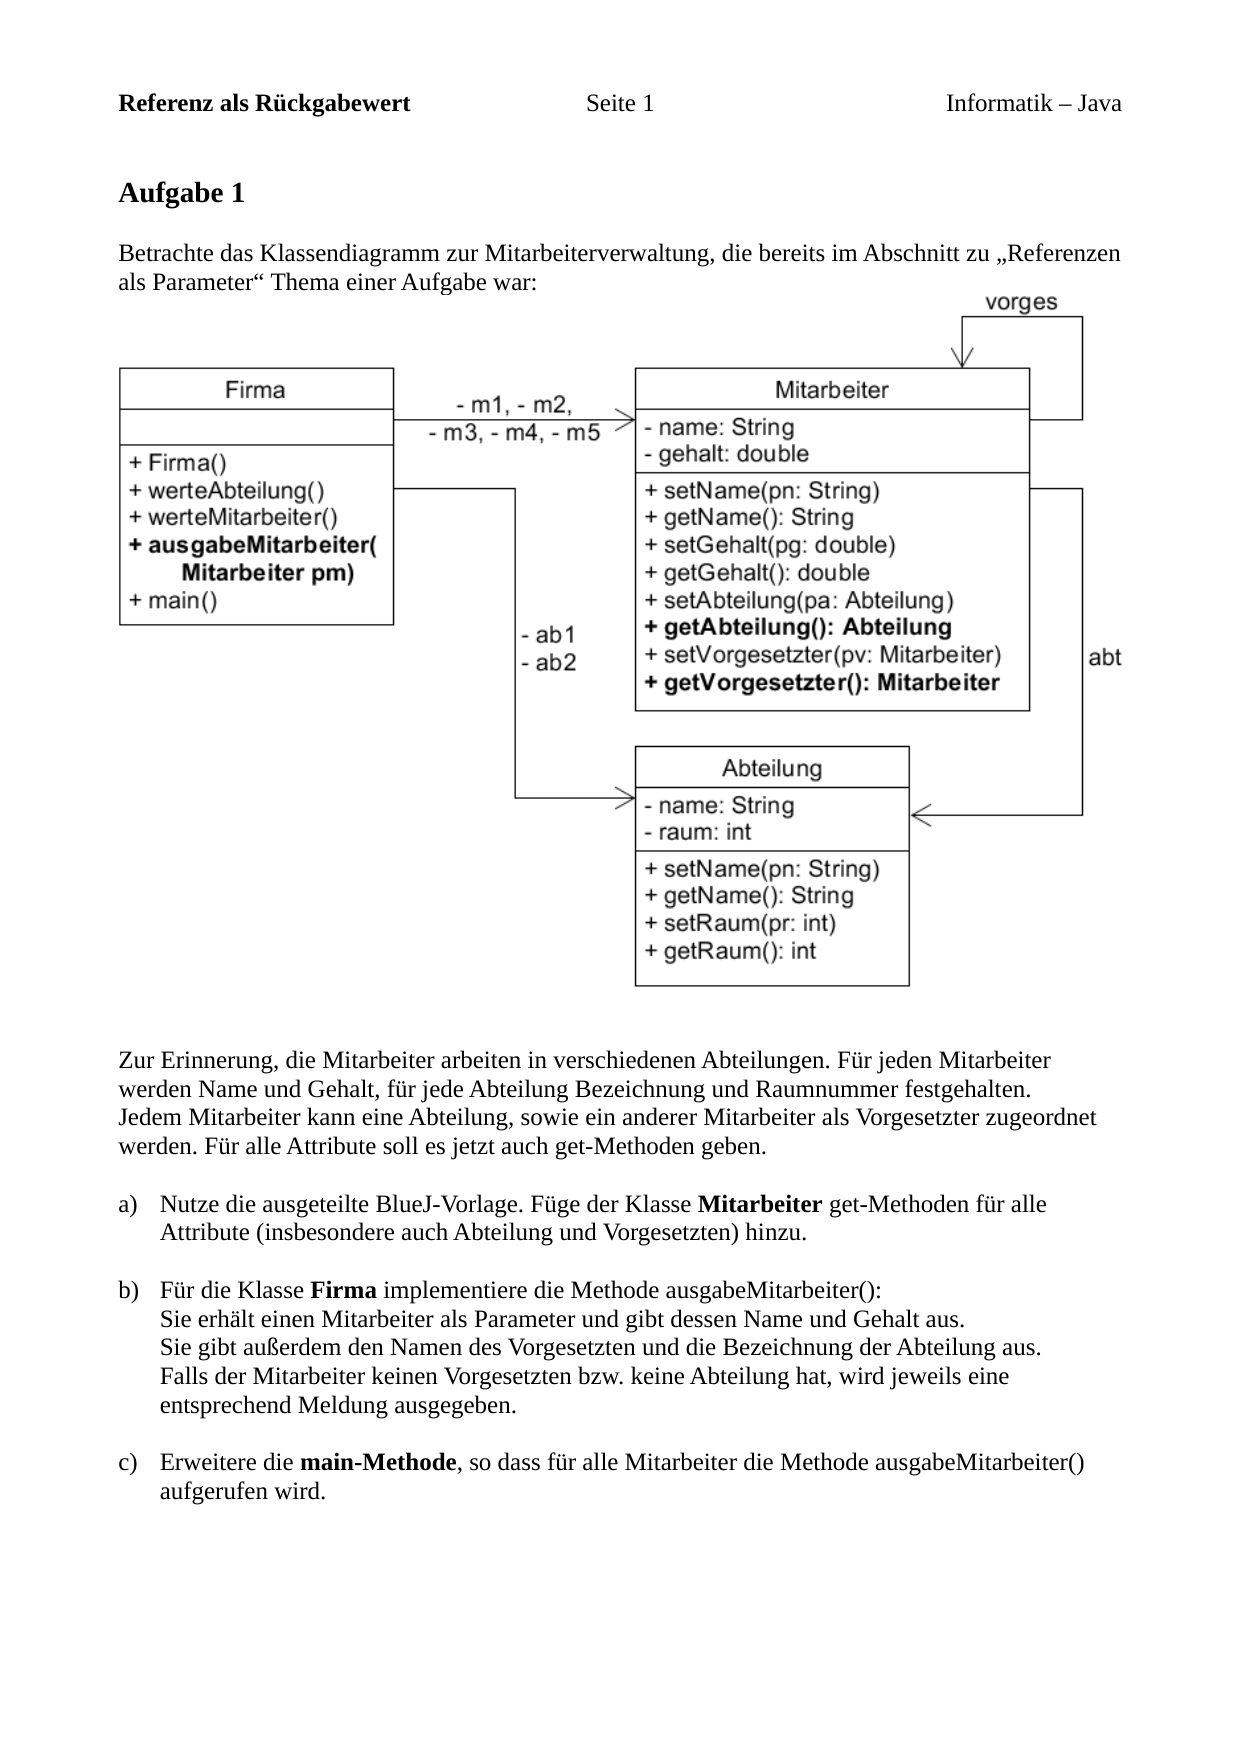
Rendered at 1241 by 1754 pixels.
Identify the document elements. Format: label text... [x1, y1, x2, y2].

picture [118, 295, 1123, 988]
list Erweitere die main-Methode, so dass für alle Mitarbeiter die Methode ausgabeMitarbeiter() aufgerufen wird. [118, 1447, 1122, 1505]
text Betrachte das Klassendiagramm zur Mitarbeiterverwaltung, die bereits im Abschnitt zu „Referenzen als Parameter“ Thema einer Aufgabe war: [118, 238, 1122, 295]
text Aufgabe 1 [118, 176, 1122, 209]
list Nutze die ausgeteilte BlueJ-Vorlage. Füge der Klasse Mitarbeiter get-Methoden für alle Attribute (insbesondere auch Abteilung und Vorgesetzten) hinzu. [118, 1189, 1122, 1246]
text Zur Erinnerung, die Mitarbeiter arbeiten in verschiedenen Abteilungen. Für jeden Mitarbeiter werden Name und Gehalt, für jede Abteilung Bezeichnung und Raumnummer festgehalten. Jedem Mitarbeiter kann eine Abteilung, sowie ein anderer Mitarbeiter als Vorgesetzter zugeordnet werden. Für alle Attribute soll es jetzt auch get-Methoden geben. [118, 1045, 1122, 1160]
list Für die Klasse Firma implementiere die Methode ausgabeMitarbeiter(): Sie erhält einen Mitarbeiter als Parameter und gibt dessen Name und Gehalt aus. Sie gibt außerdem den Namen des Vorgesetzten und die Bezeichnung der Abteilung aus. Falls der Mitarbeiter keinen Vorgesetzten bzw. keine Abteilung hat, wird jeweils eine entsprechend Meldung ausgegeben. [118, 1275, 1122, 1419]
